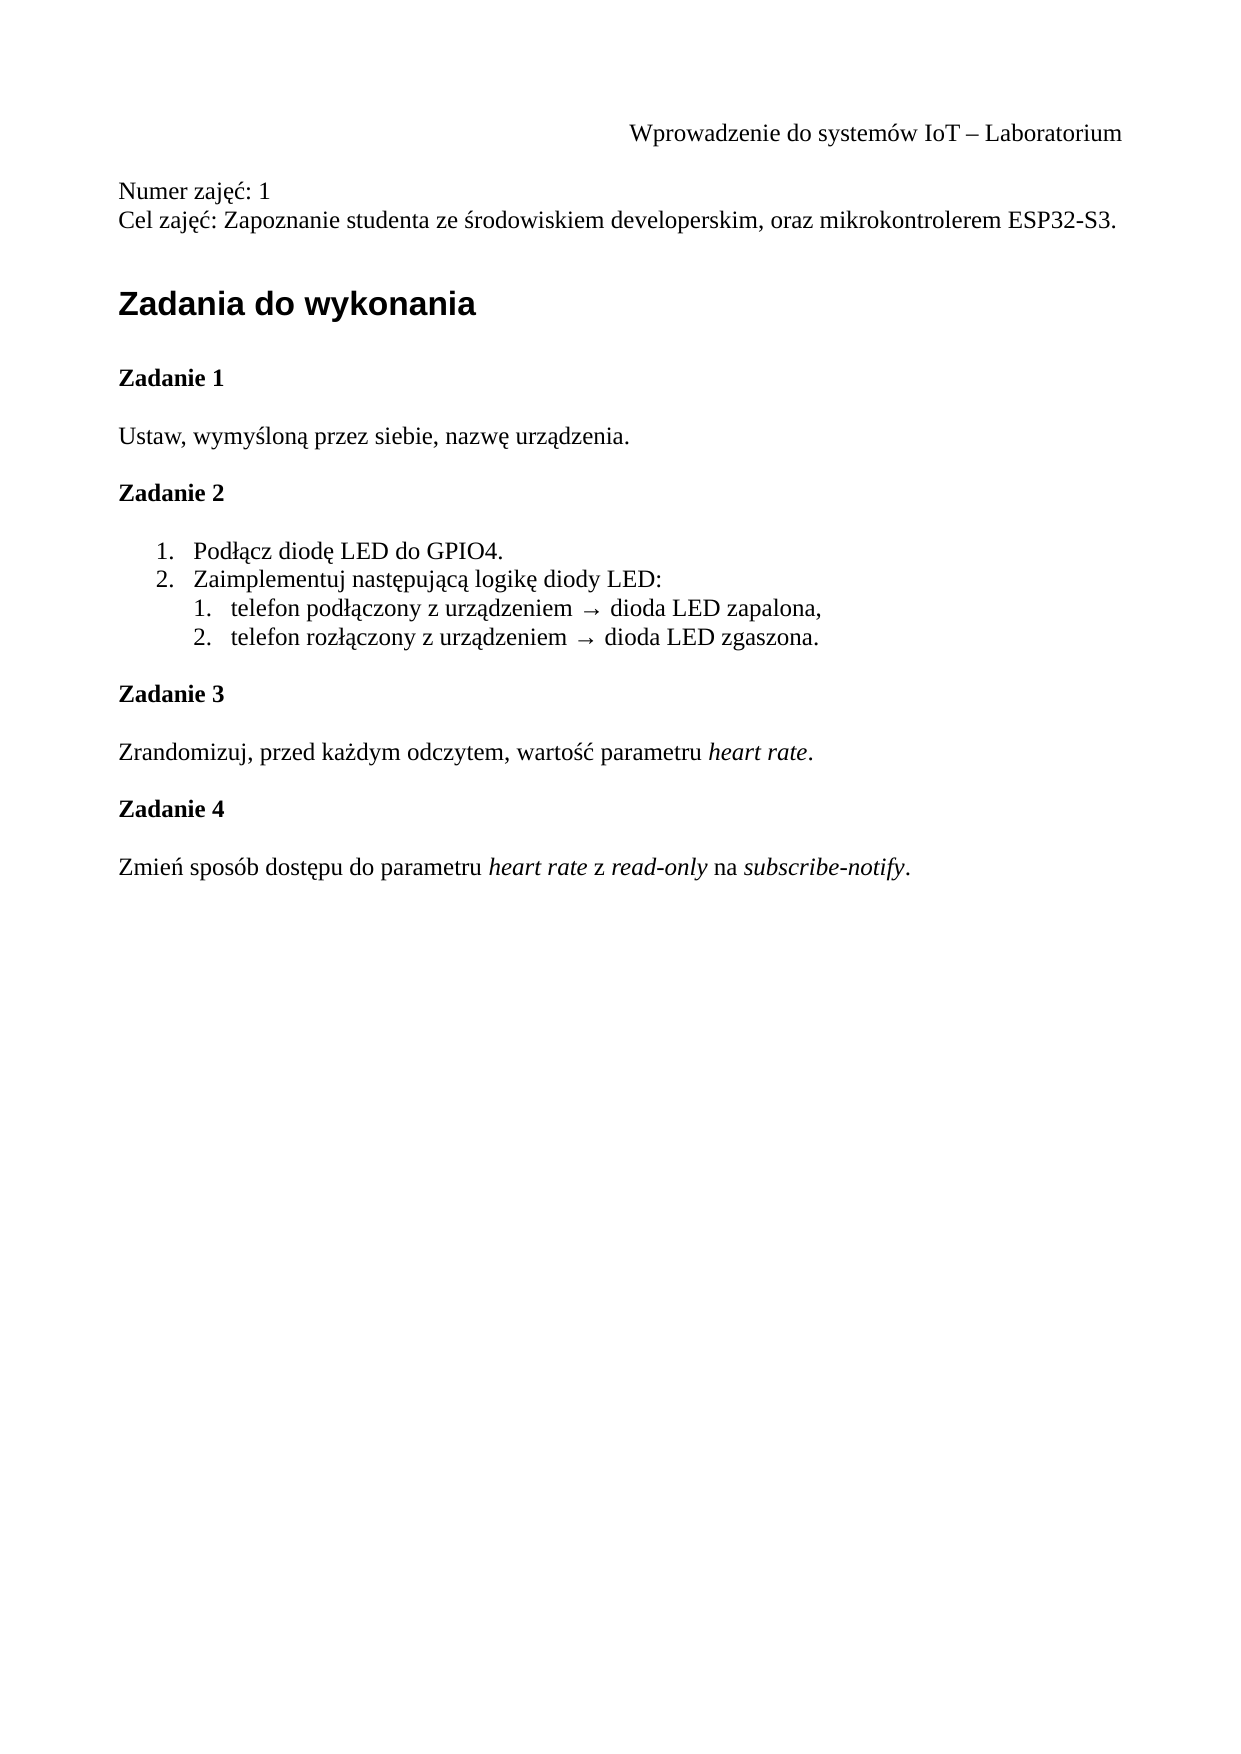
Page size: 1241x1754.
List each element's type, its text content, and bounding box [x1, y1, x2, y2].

text Zadanie 3 [118, 679, 1122, 708]
text Numer zajęć: 1 [118, 176, 1122, 205]
text Cel zajęć: Zapoznanie studenta ze środowiskiem developerskim, oraz mikrokontrolerem ESP32-S3. [118, 205, 1122, 234]
text Zadanie 2 [118, 478, 1122, 507]
subtitle Zadania do wykonania [118, 283, 1122, 322]
list telefon rozłączony z urządzeniem → dioda LED zgaszona. [193, 622, 1122, 651]
text Zrandomizuj, przed każdym odczytem, wartość parametru heart rate. [118, 737, 1122, 766]
list Podłącz diodę LED do GPIO4. [156, 536, 1122, 564]
list telefon podłączony z urządzeniem → dioda LED zapalona, [193, 593, 1122, 622]
text Zadanie 4 [118, 794, 1122, 823]
text Zmień sposób dostępu do parametru heart rate z read-only na subscribe-notify. [118, 852, 1122, 881]
text Zadanie 1 [118, 363, 1122, 392]
text Ustaw, wymyśloną przez siebie, nazwę urządzenia. [118, 421, 1122, 449]
list Zaimplementuj następującą logikę diody LED: [156, 564, 1122, 593]
